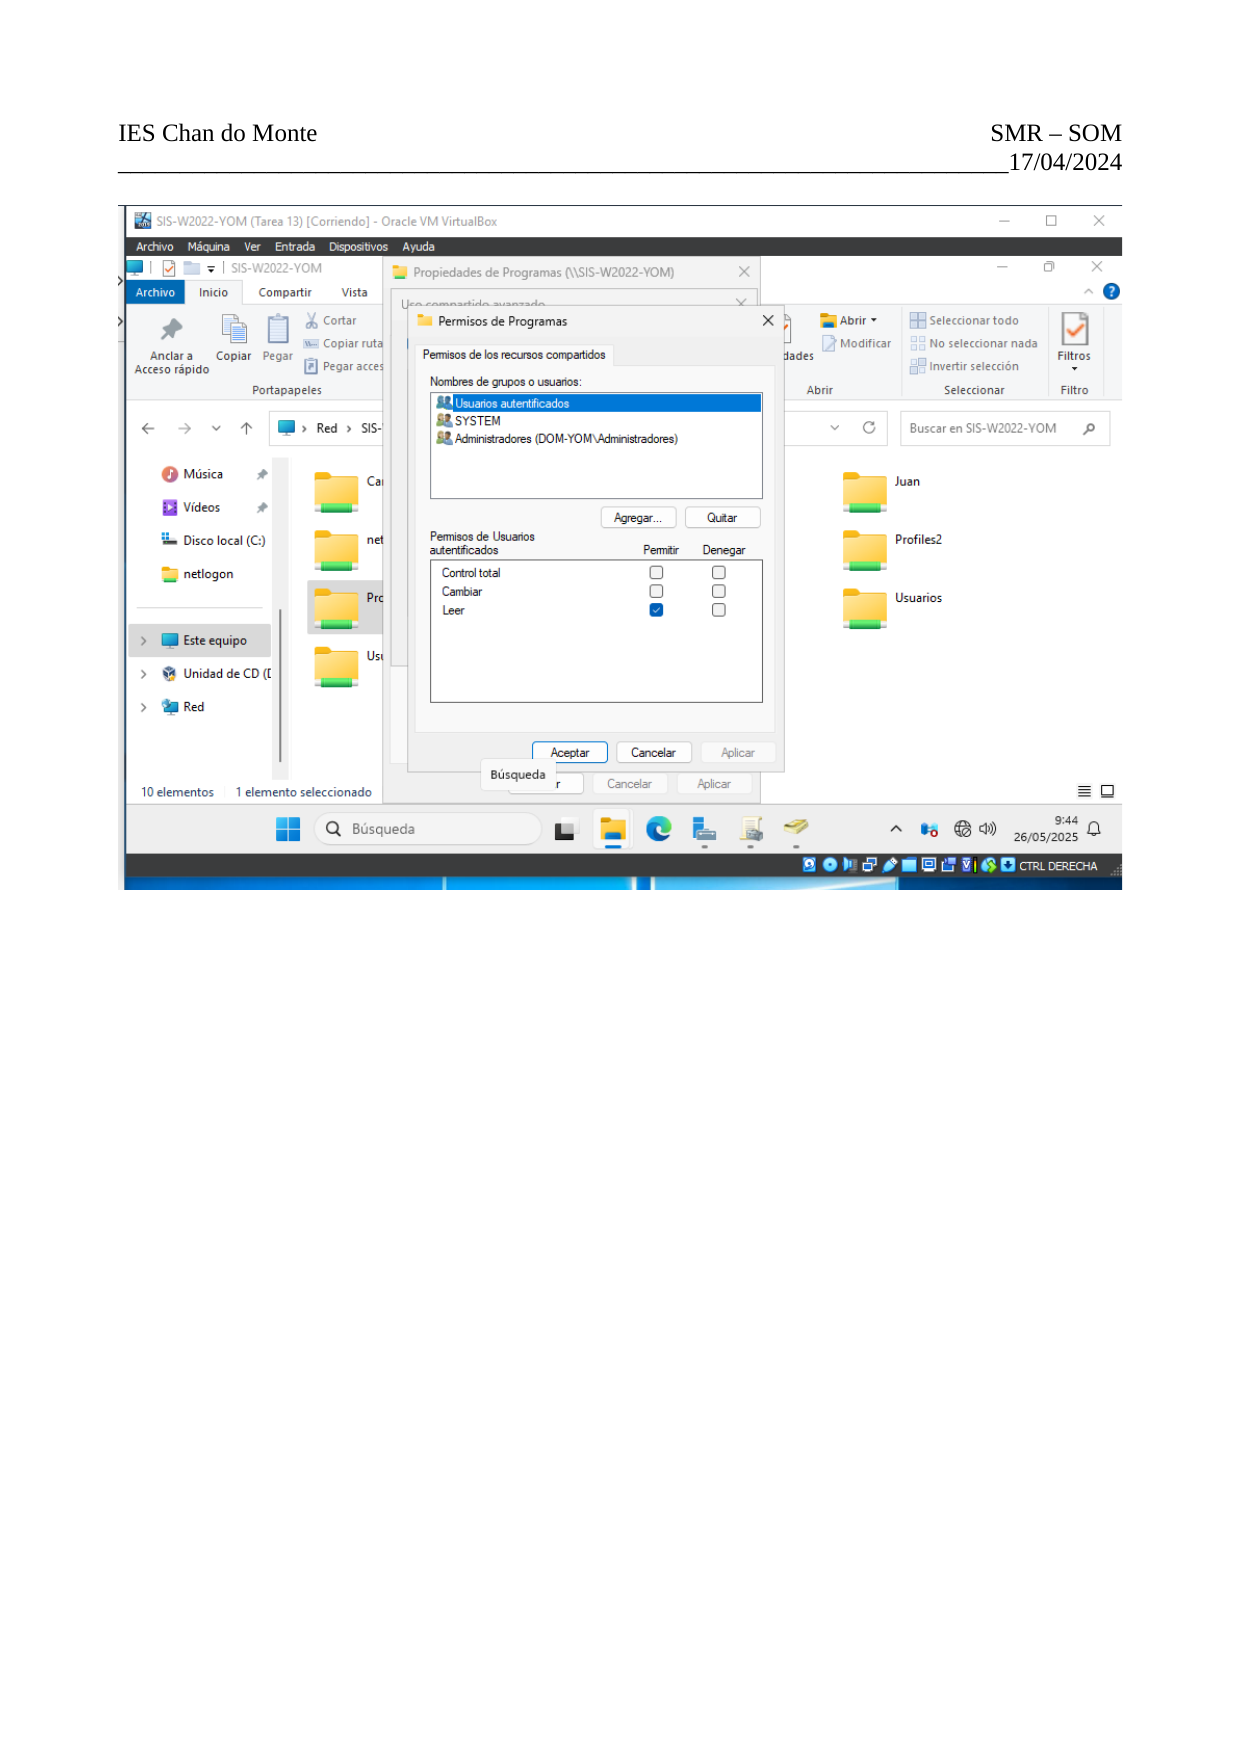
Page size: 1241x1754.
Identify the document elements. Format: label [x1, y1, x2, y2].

picture [118, 205, 1123, 890]
